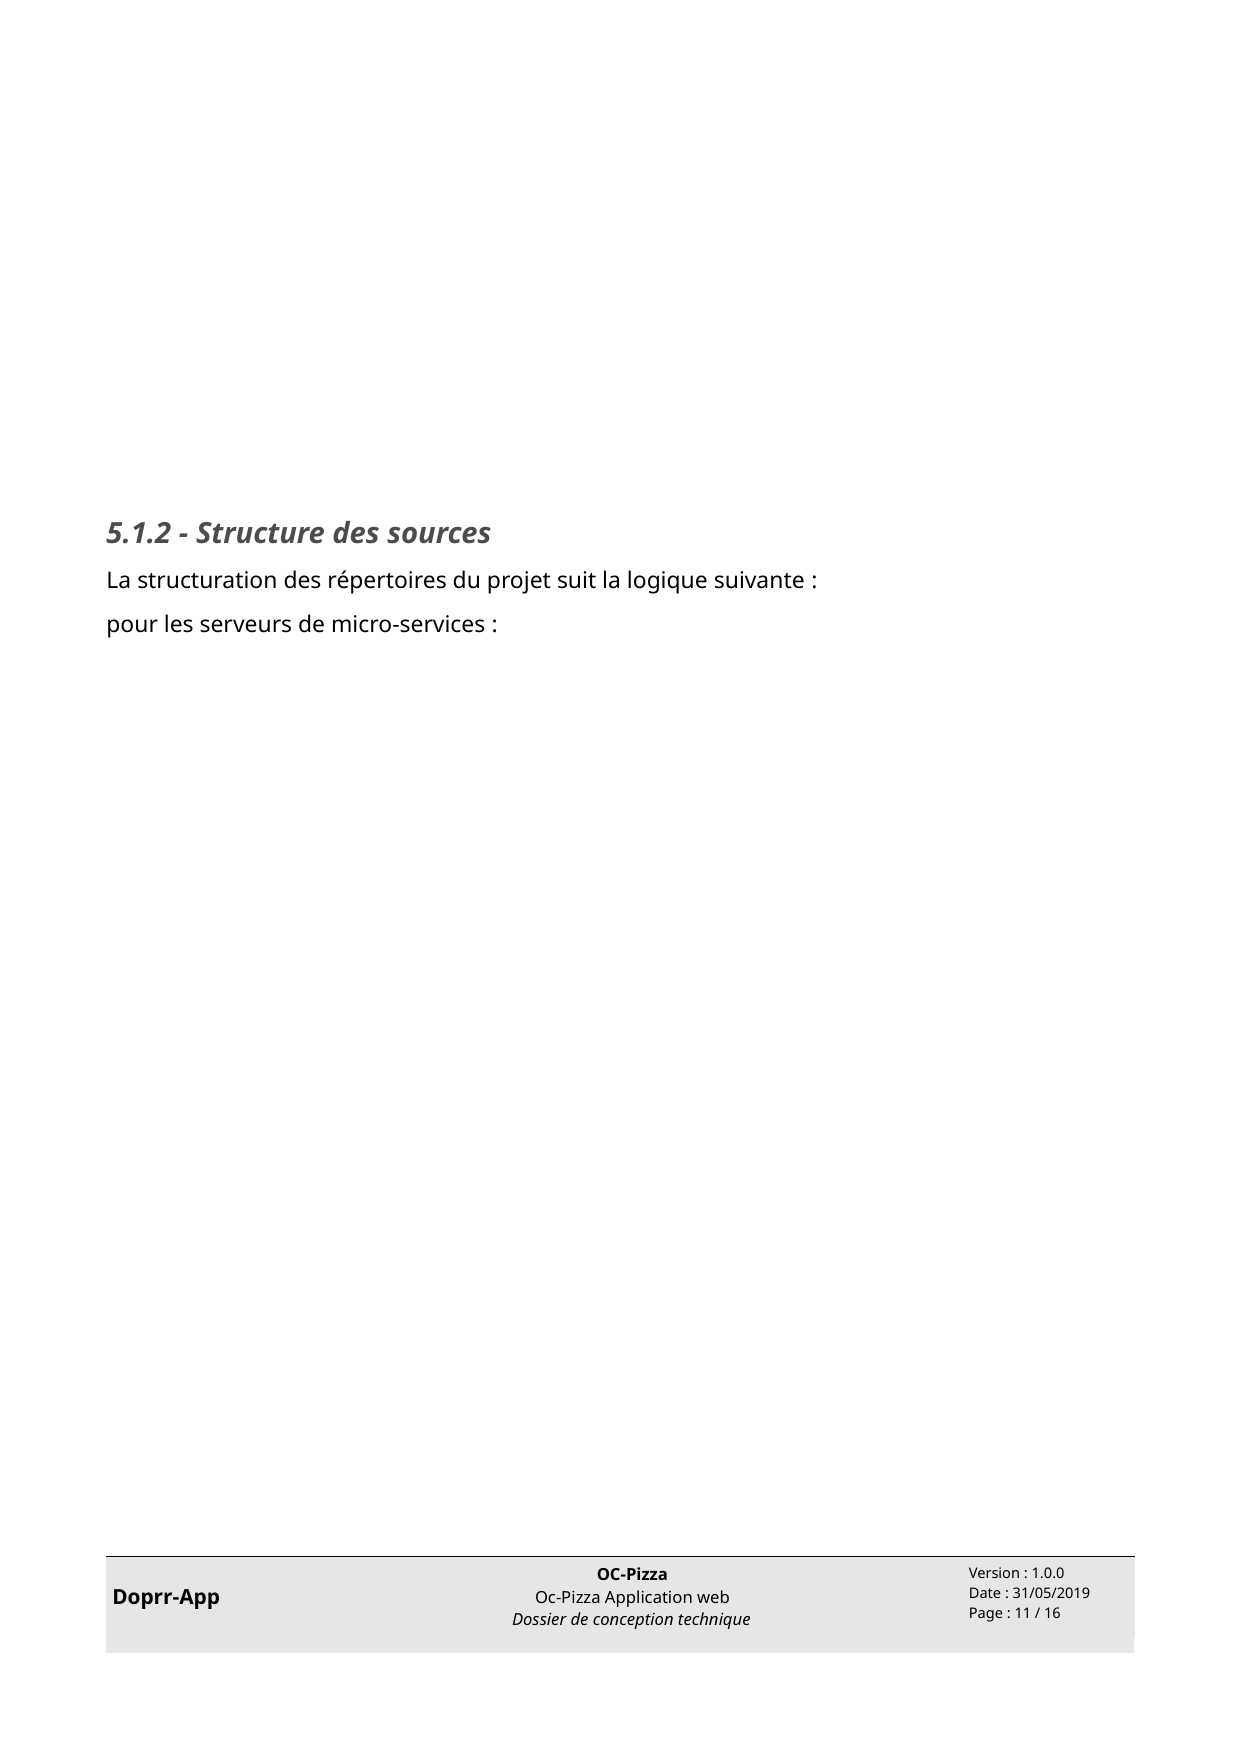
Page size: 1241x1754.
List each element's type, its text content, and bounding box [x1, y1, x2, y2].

text pour les serveurs de micro-services : [106, 608, 1134, 639]
text La structuration des répertoires du projet suit la logique suivante : [106, 564, 1134, 595]
subtitle Structure des sources [106, 512, 1134, 552]
